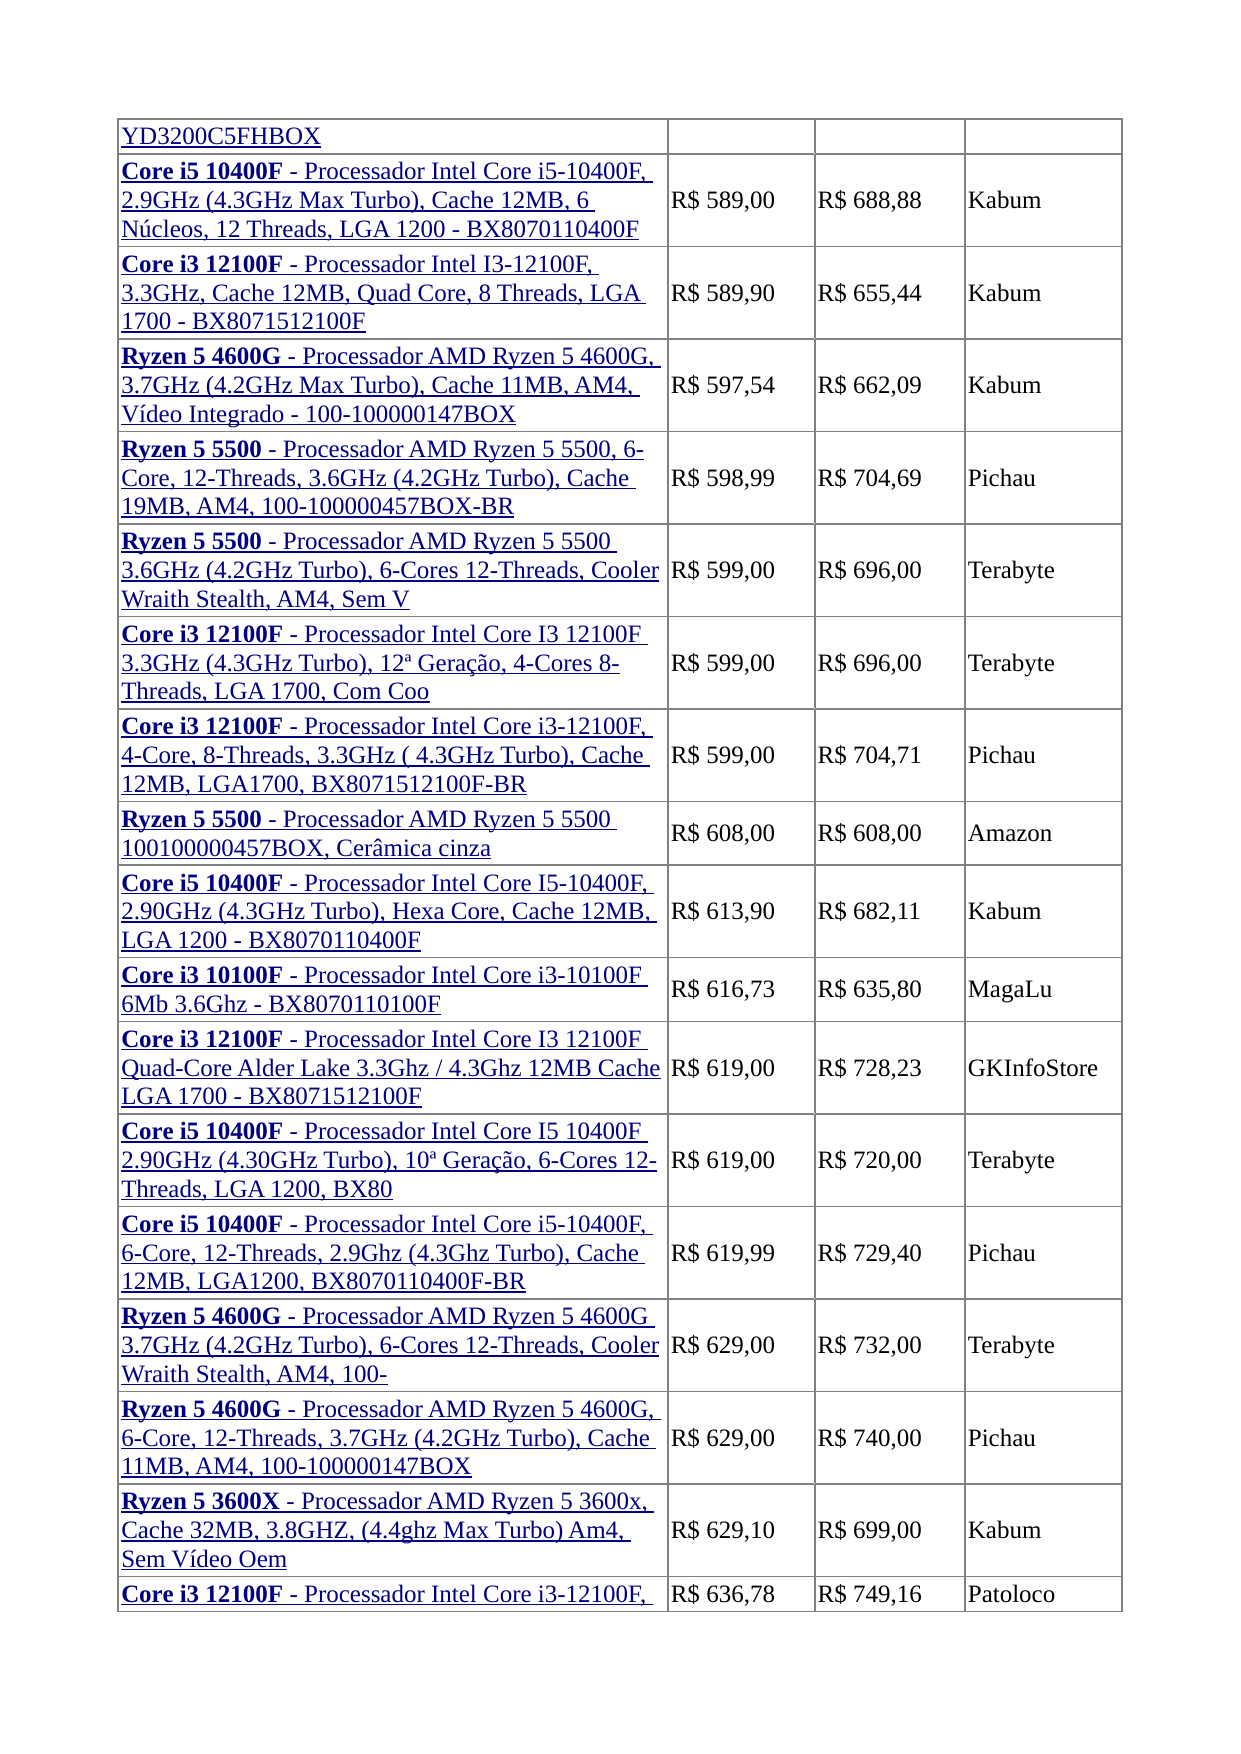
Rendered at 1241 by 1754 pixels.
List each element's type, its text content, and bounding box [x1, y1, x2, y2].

table_cell [966, 120, 1121, 153]
table_cell R$ 589,90 [669, 247, 814, 338]
table_cell R$ 636,78 [669, 1577, 814, 1611]
table_cell R$ 597,54 [669, 340, 814, 431]
table_cell Pichau [966, 710, 1121, 801]
table_cell Kabum [966, 340, 1121, 431]
table_cell R$ 729,40 [816, 1207, 964, 1298]
table_cell R$ 704,71 [816, 710, 964, 801]
table_cell Ryzen 5 3600X - Processador AMD Ryzen 5 3600x, Cache 32MB, 3.8GHZ, (4.4ghz Max Turbo) Am4, Sem Vídeo Oem [119, 1485, 667, 1576]
table_cell - YD3200C5FHBOX [119, 120, 667, 153]
table_cell Amazon [966, 802, 1121, 864]
table_cell R$ 619,00 [669, 1022, 814, 1113]
table_cell Core i5 10400F - Processador Intel Core I5 10400F 2.90GHz (4.30GHz Turbo), 10ª Geração, 6-Cores 12-Threads, LGA 1200, BX80 [119, 1115, 667, 1206]
table_cell Terabyte [966, 1300, 1121, 1391]
table_cell R$ 749,16 [816, 1577, 964, 1611]
table_cell Ryzen 5 4600G - Processador AMD Ryzen 5 4600G, 3.7GHz (4.2GHz Max Turbo), Cache 11MB, AM4, Vídeo Integrado - 100-100000147BOX [119, 340, 667, 431]
table_cell MagaLu [966, 958, 1121, 1021]
table_cell R$ 599,00 [669, 617, 814, 708]
table_cell Kabum [966, 247, 1121, 338]
table_cell Pichau [966, 432, 1121, 523]
table_cell Terabyte [966, 617, 1121, 708]
table_cell R$ 589,00 [669, 155, 814, 246]
table_cell R$ 599,00 [669, 525, 814, 616]
table_cell Core i3 12100F - Processador Intel I3-12100F, 3.3GHz, Cache 12MB, Quad Core, 8 Threads, LGA 1700 - BX8071512100F [119, 247, 667, 338]
table_cell Core i5 10400F - Processador Intel Core i5-10400F, 2.9GHz (4.3GHz Max Turbo), Cache 12MB, 6 Núcleos, 12 Threads, LGA 1200 - BX8070110400F [119, 155, 667, 246]
table_cell [669, 120, 814, 153]
table_cell Core i5 10400F - Processador Intel Core i5-10400F, 6-Core, 12-Threads, 2.9Ghz (4.3Ghz Turbo), Cache 12MB, LGA1200, BX8070110400F-BR [119, 1207, 667, 1298]
table_cell Ryzen 5 4600G - Processador AMD Ryzen 5 4600G, 6-Core, 12-Threads, 3.7GHz (4.2GHz Turbo), Cache 11MB, AM4, 100-100000147BOX [119, 1392, 667, 1483]
table_cell R$ 608,00 [816, 802, 964, 864]
table_cell Ryzen 5 4600G - Processador AMD Ryzen 5 4600G 3.7GHz (4.2GHz Turbo), 6-Cores 12-Threads, Cooler Wraith Stealth, AM4, 100- [119, 1300, 667, 1391]
table_cell R$ 629,00 [669, 1300, 814, 1391]
table_cell Terabyte [966, 525, 1121, 616]
table_cell R$ 688,88 [816, 155, 964, 246]
table_cell Ryzen 5 5500 - Processador AMD Ryzen 5 5500 3.6GHz (4.2GHz Turbo), 6-Cores 12-Threads, Cooler Wraith Stealth, AM4, Sem V [119, 525, 667, 616]
table_cell Core i3 12100F - Processador Intel Core i3-12100F, [119, 1577, 667, 1611]
table_cell Ryzen 5 5500 - Processador AMD Ryzen 5 5500, 6-Core, 12-Threads, 3.6GHz (4.2GHz Turbo), Cache 19MB, AM4, 100-100000457BOX-BR [119, 432, 667, 523]
table_cell R$ 655,44 [816, 247, 964, 338]
table_cell Kabum [966, 1485, 1121, 1576]
table_cell Pichau [966, 1207, 1121, 1298]
table_cell R$ 629,10 [669, 1485, 814, 1576]
table_cell [816, 120, 964, 153]
table_cell R$ 720,00 [816, 1115, 964, 1206]
table_cell Patoloco [966, 1577, 1121, 1611]
table_cell Terabyte [966, 1115, 1121, 1206]
table_cell Core i3 12100F - Processador Intel Core I3 12100F Quad-Core Alder Lake 3.3Ghz / 4.3Ghz 12MB Cache LGA 1700 - BX8071512100F [119, 1022, 667, 1113]
table_cell R$ 608,00 [669, 802, 814, 864]
table_cell R$ 635,80 [816, 958, 964, 1021]
table_cell R$ 619,99 [669, 1207, 814, 1298]
table_cell R$ 662,09 [816, 340, 964, 431]
table_cell R$ 613,90 [669, 866, 814, 957]
table_cell R$ 728,23 [816, 1022, 964, 1113]
table_cell R$ 616,73 [669, 958, 814, 1021]
table_cell Core i3 12100F - Processador Intel Core i3-12100F, 4-Core, 8-Threads, 3.3GHz ( 4.3GHz Turbo), Cache 12MB, LGA1700, BX8071512100F-BR [119, 710, 667, 801]
table_cell R$ 740,00 [816, 1392, 964, 1483]
table_cell R$ 629,00 [669, 1392, 814, 1483]
table_cell R$ 598,99 [669, 432, 814, 523]
table_cell Core i3 12100F - Processador Intel Core I3 12100F 3.3GHz (4.3GHz Turbo), 12ª Geração, 4-Cores 8-Threads, LGA 1700, Com Coo [119, 617, 667, 708]
table_cell R$ 599,00 [669, 710, 814, 801]
table_cell Kabum [966, 866, 1121, 957]
table_cell R$ 696,00 [816, 617, 964, 708]
table_cell R$ 704,69 [816, 432, 964, 523]
table_cell Pichau [966, 1392, 1121, 1483]
table_cell Core i5 10400F - Processador Intel Core I5-10400F, 2.90GHz (4.3GHz Turbo), Hexa Core, Cache 12MB, LGA 1200 - BX8070110400F [119, 866, 667, 957]
table_cell R$ 699,00 [816, 1485, 964, 1576]
table_cell GKInfoStore [966, 1022, 1121, 1113]
table_cell Ryzen 5 5500 - Processador AMD Ryzen 5 5500 100100000457BOX, Cerâmica cinza [119, 802, 667, 864]
table_cell R$ 696,00 [816, 525, 964, 616]
table_cell R$ 619,00 [669, 1115, 814, 1206]
table_cell R$ 732,00 [816, 1300, 964, 1391]
table_cell Core i3 10100F - Processador Intel Core i3-10100F 6Mb 3.6Ghz - BX8070110100F [119, 958, 667, 1021]
table_cell R$ 682,11 [816, 866, 964, 957]
table_cell Kabum [966, 155, 1121, 246]
